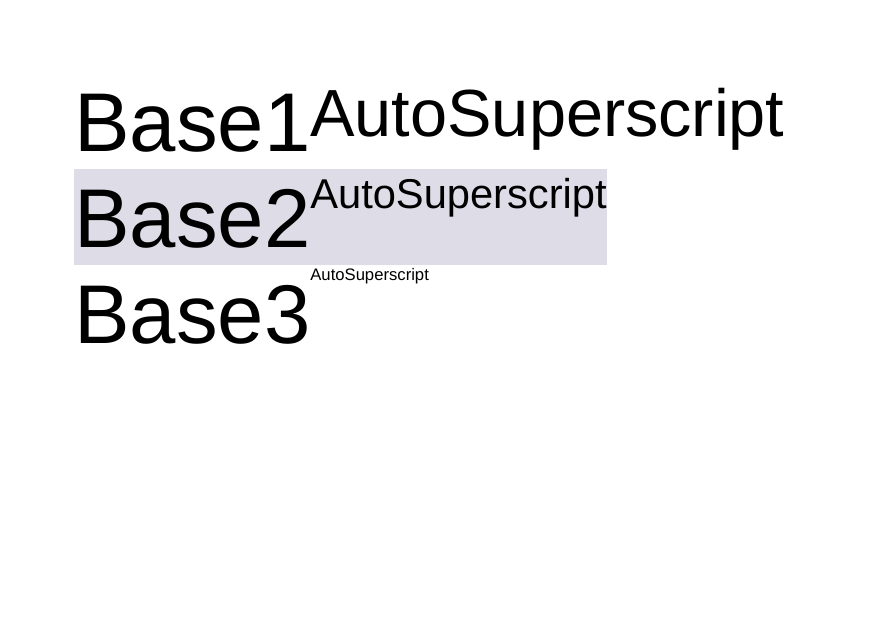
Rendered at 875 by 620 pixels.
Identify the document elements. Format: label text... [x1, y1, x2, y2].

text Base1AutoSuperscript [74, 73, 801, 169]
text Base2AutoSuperscript [74, 169, 801, 265]
text Base3AutoSuperscript [74, 265, 801, 361]
